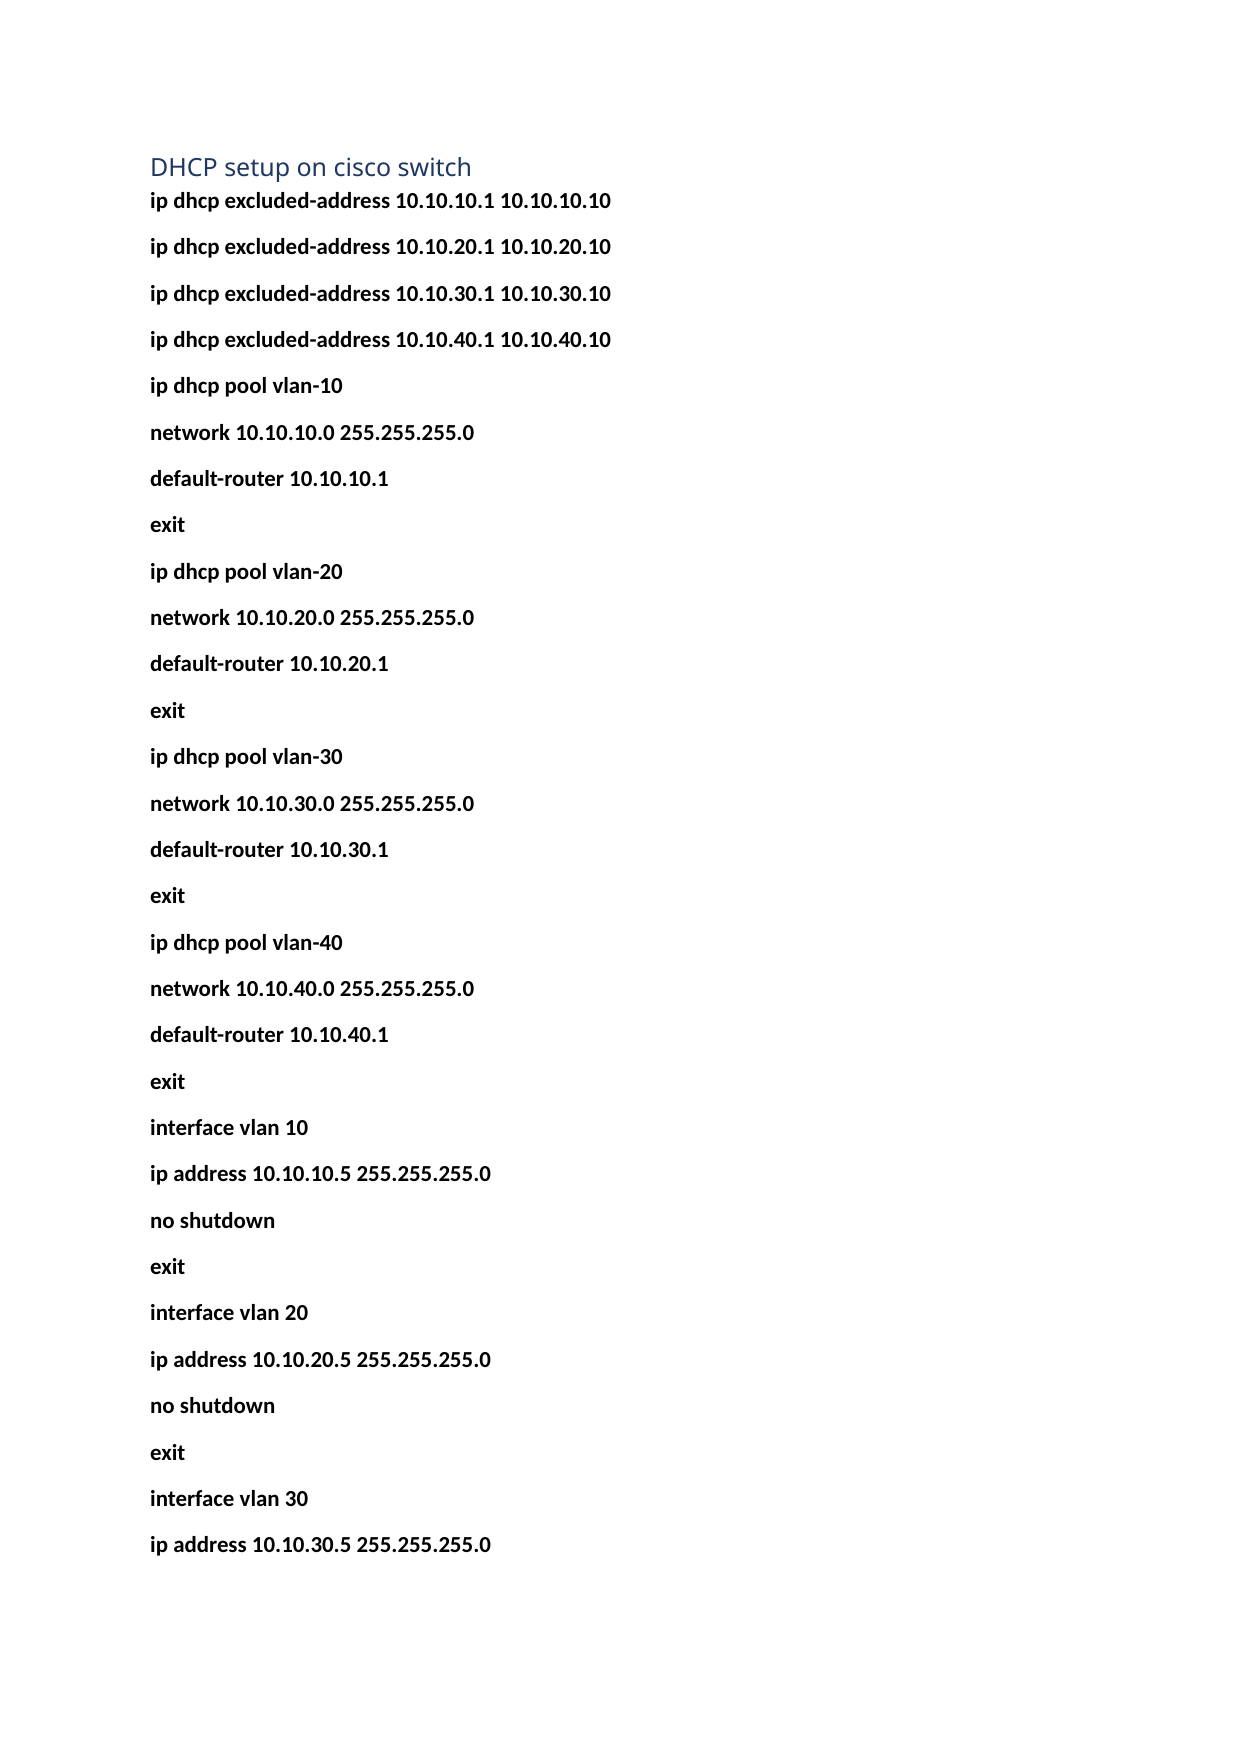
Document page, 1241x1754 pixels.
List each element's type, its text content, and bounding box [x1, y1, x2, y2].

subtitle DHCP setup on cisco switch [150, 150, 1090, 184]
text exit [150, 511, 1090, 538]
text network 10.10.40.0 255.255.255.0 [150, 974, 1090, 1002]
text ip dhcp pool vlan-30 [150, 742, 1090, 770]
text no shutdown [150, 1391, 1090, 1419]
text ip dhcp pool vlan-20 [150, 557, 1090, 585]
text ip dhcp excluded-address 10.10.20.1 10.10.20.10 [150, 232, 1090, 260]
text default-router 10.10.40.1 [150, 1020, 1090, 1048]
text ip dhcp excluded-address 10.10.30.1 10.10.30.10 [150, 279, 1090, 307]
text default-router 10.10.10.1 [150, 464, 1090, 492]
text exit [150, 1252, 1090, 1280]
text ip dhcp pool vlan-10 [150, 371, 1090, 399]
text network 10.10.10.0 255.255.255.0 [150, 418, 1090, 446]
text ip dhcp pool vlan-40 [150, 928, 1090, 956]
text ip dhcp excluded-address 10.10.10.1 10.10.10.10 [150, 186, 1090, 214]
text network 10.10.20.0 255.255.255.0 [150, 603, 1090, 631]
text default-router 10.10.30.1 [150, 835, 1090, 863]
text ip address 10.10.20.5 255.255.255.0 [150, 1345, 1090, 1373]
text exit [150, 1067, 1090, 1095]
text ip address 10.10.10.5 255.255.255.0 [150, 1159, 1090, 1187]
text interface vlan 30 [150, 1484, 1090, 1512]
text interface vlan 20 [150, 1298, 1090, 1327]
text no shutdown [150, 1206, 1090, 1234]
text interface vlan 10 [150, 1113, 1090, 1141]
text default-router 10.10.20.1 [150, 649, 1090, 678]
text ip dhcp excluded-address 10.10.40.1 10.10.40.10 [150, 325, 1090, 353]
text ip address 10.10.30.5 255.255.255.0 [150, 1530, 1090, 1558]
text exit [150, 696, 1090, 724]
text exit [150, 881, 1090, 909]
text exit [150, 1438, 1090, 1466]
text network 10.10.30.0 255.255.255.0 [150, 789, 1090, 817]
